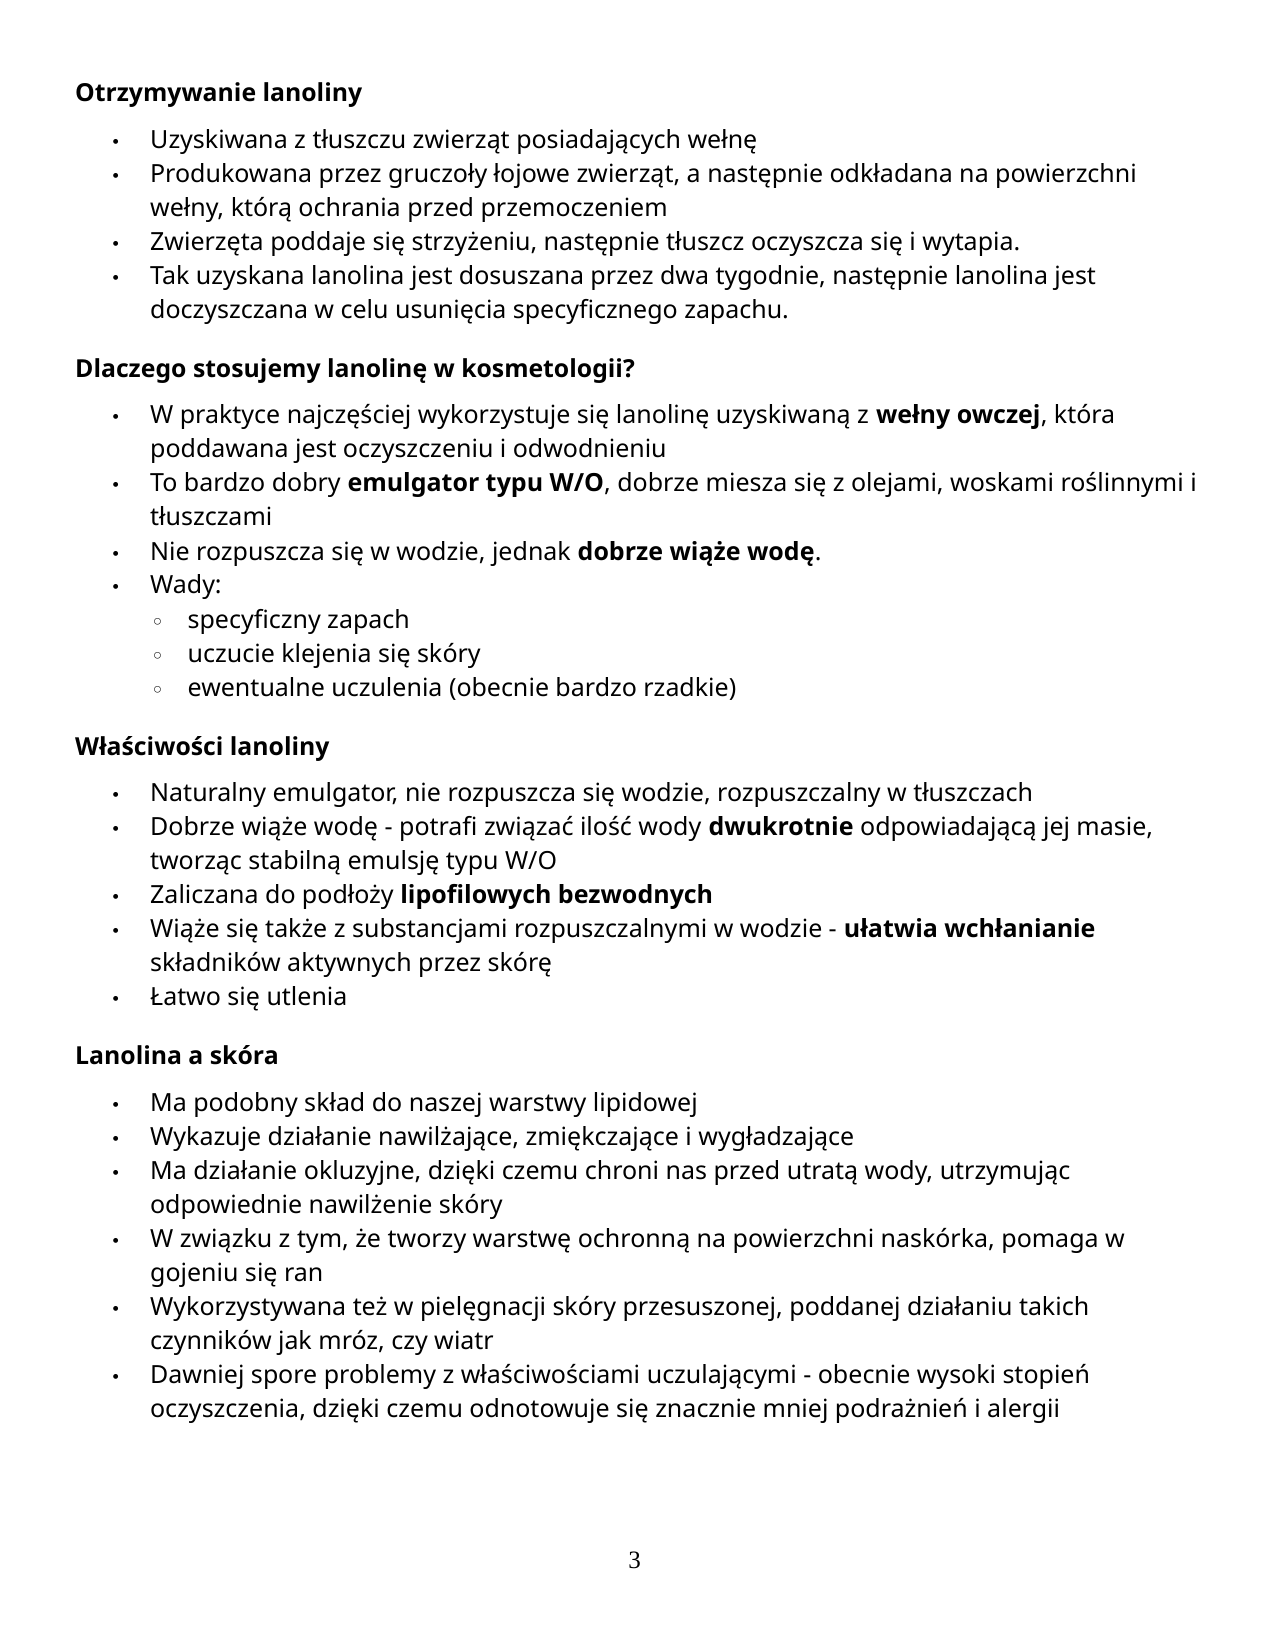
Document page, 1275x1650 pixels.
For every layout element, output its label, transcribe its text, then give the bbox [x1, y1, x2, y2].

list uczucie klejenia się skóry [150, 635, 1200, 669]
list Wykorzystywana też w pielęgnacji skóry przesuszonej, poddanej działaniu takich czynników jak mróz, czy wiatr [112, 1289, 1200, 1357]
list Łatwo się utlenia [112, 979, 1200, 1013]
subtitle Lanolina a skóra [75, 1038, 1200, 1072]
list Dawniej spore problemy z właściwościami uczulającymi - obecnie wysoki stopień oczyszczenia, dzięki czemu odnotowuje się znacznie mniej podrażnień i alergii [112, 1357, 1200, 1425]
list To bardzo dobry emulgator typu W/O, dobrze miesza się z olejami, woskami roślinnymi i tłuszczami [112, 465, 1200, 533]
list Wiąże się także z substancjami rozpuszczalnymi w wodzie - ułatwia wchłanianie składników aktywnych przez skórę [112, 911, 1200, 979]
list Naturalny emulgator, nie rozpuszcza się wodzie, rozpuszczalny w tłuszczach [112, 775, 1200, 809]
subtitle Dlaczego stosujemy lanolinę w kosmetologii? [75, 351, 1200, 384]
list W związku z tym, że tworzy warstwę ochronną na powierzchni naskórka, pomaga w gojeniu się ran [112, 1221, 1200, 1289]
list Ma działanie okluzyjne, dzięki czemu chroni nas przed utratą wody, utrzymując odpowiednie nawilżenie skóry [112, 1152, 1200, 1221]
list Nie rozpuszcza się w wodzie, jednak dobrze wiąże wodę. [112, 533, 1200, 567]
list Ma podobny skład do naszej warstwy lipidowej [112, 1084, 1200, 1118]
list Wykazuje działanie nawilżające, zmiękczające i wygładzające [112, 1118, 1200, 1152]
subtitle Otrzymywanie lanoliny [75, 75, 1200, 109]
list specyficzny zapach [150, 601, 1200, 635]
list Tak uzyskana lanolina jest dosuszana przez dwa tygodnie, następnie lanolina jest doczyszczana w celu usunięcia specyficznego zapachu. [112, 257, 1200, 326]
list Uzyskiwana z tłuszczu zwierząt posiadających wełnę [112, 121, 1200, 155]
subtitle Właściwości lanoliny [75, 728, 1200, 762]
list Dobrze wiąże wodę - potrafi związać ilość wody dwukrotnie odpowiadającą jej masie, tworząc stabilną emulsję typu W/O [112, 809, 1200, 877]
list Wady: [112, 567, 1200, 601]
list ewentualne uczulenia (obecnie bardzo rzadkie) [150, 669, 1200, 703]
list Zwierzęta poddaje się strzyżeniu, następnie tłuszcz oczyszcza się i wytapia. [112, 223, 1200, 257]
list W praktyce najczęściej wykorzystuje się lanolinę uzyskiwaną z wełny owczej, która poddawana jest oczyszczeniu i odwodnieniu [112, 397, 1200, 465]
list Zaliczana do podłoży lipofilowych bezwodnych [112, 877, 1200, 911]
list Produkowana przez gruczoły łojowe zwierząt, a następnie odkładana na powierzchni wełny, którą ochrania przed przemoczeniem [112, 155, 1200, 223]
